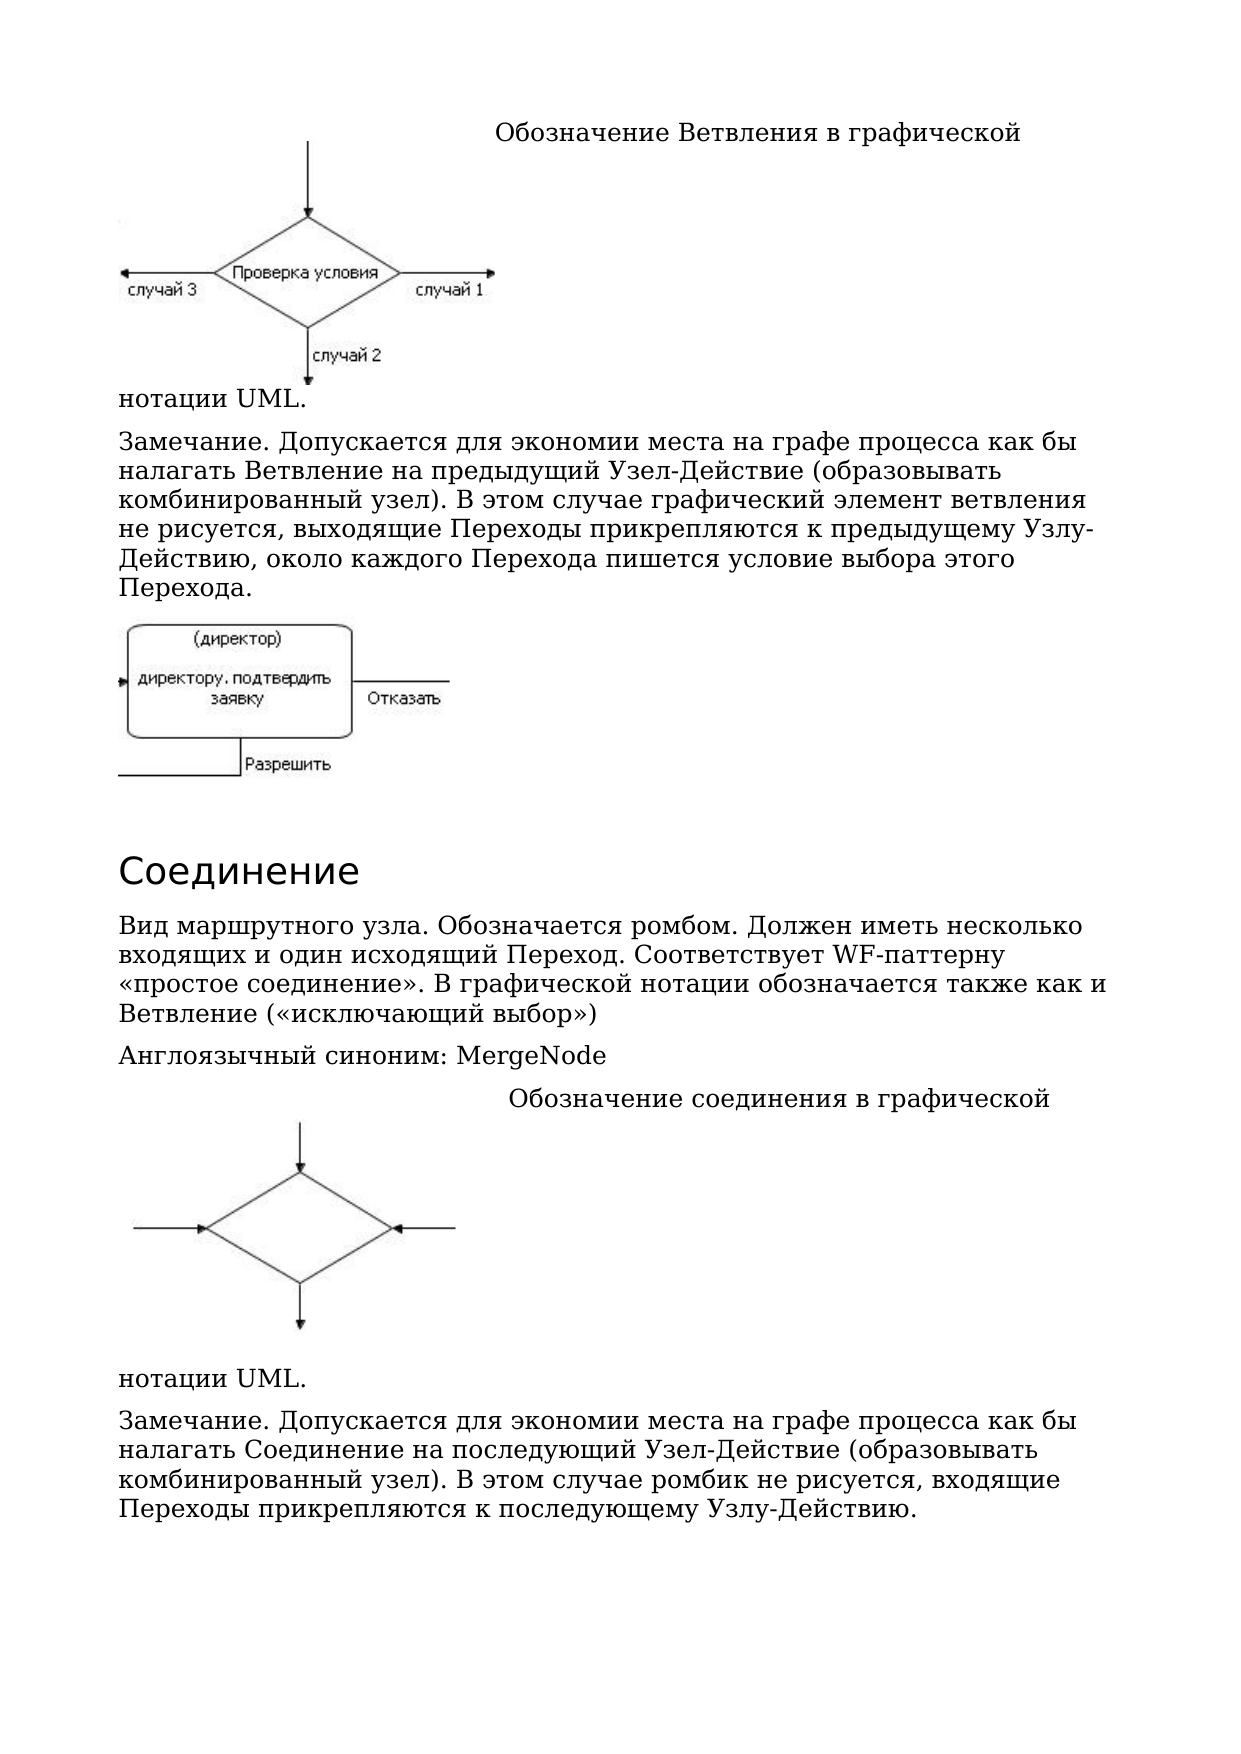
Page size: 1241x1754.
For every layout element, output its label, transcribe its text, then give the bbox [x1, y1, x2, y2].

text Англоязычный синоним: MergeNode [118, 1041, 1122, 1071]
text Вид маршрутного узла. Обозначается ромбом. Должен иметь несколько входящих и один исходящий Переход. Соответствует WF-паттерну «простое соединение». В графической нотации обозначается также как и Ветвление («исключающий выбор») [118, 911, 1122, 1028]
subtitle Соединение [118, 849, 1122, 893]
text Замечание. Допускается для экономии места на графе процесса как бы налагать Соединение на последующий Узел-Действие (образовывать комбинированный узел). В этом случае ромбик не рисуется, входящие Переходы прикрепляются к последующему Узлу-Действию. [118, 1407, 1122, 1523]
text Обозначение соединения в графической нотации UML. [118, 1084, 1122, 1393]
text Замечание. Допускается для экономии места на графе процесса как бы налагать Ветвление на предыдущий Узел-Действие (образовывать комбинированный узел). В этом случае графический элемент ветвления не рисуется, выходящие Переходы прикрепляются к предыдущему Узлу-Действию, около каждого Перехода пишется условие выбора этого Перехода. [118, 427, 1122, 602]
text Обозначение Ветвления в графической нотации UML. [118, 118, 1122, 413]
